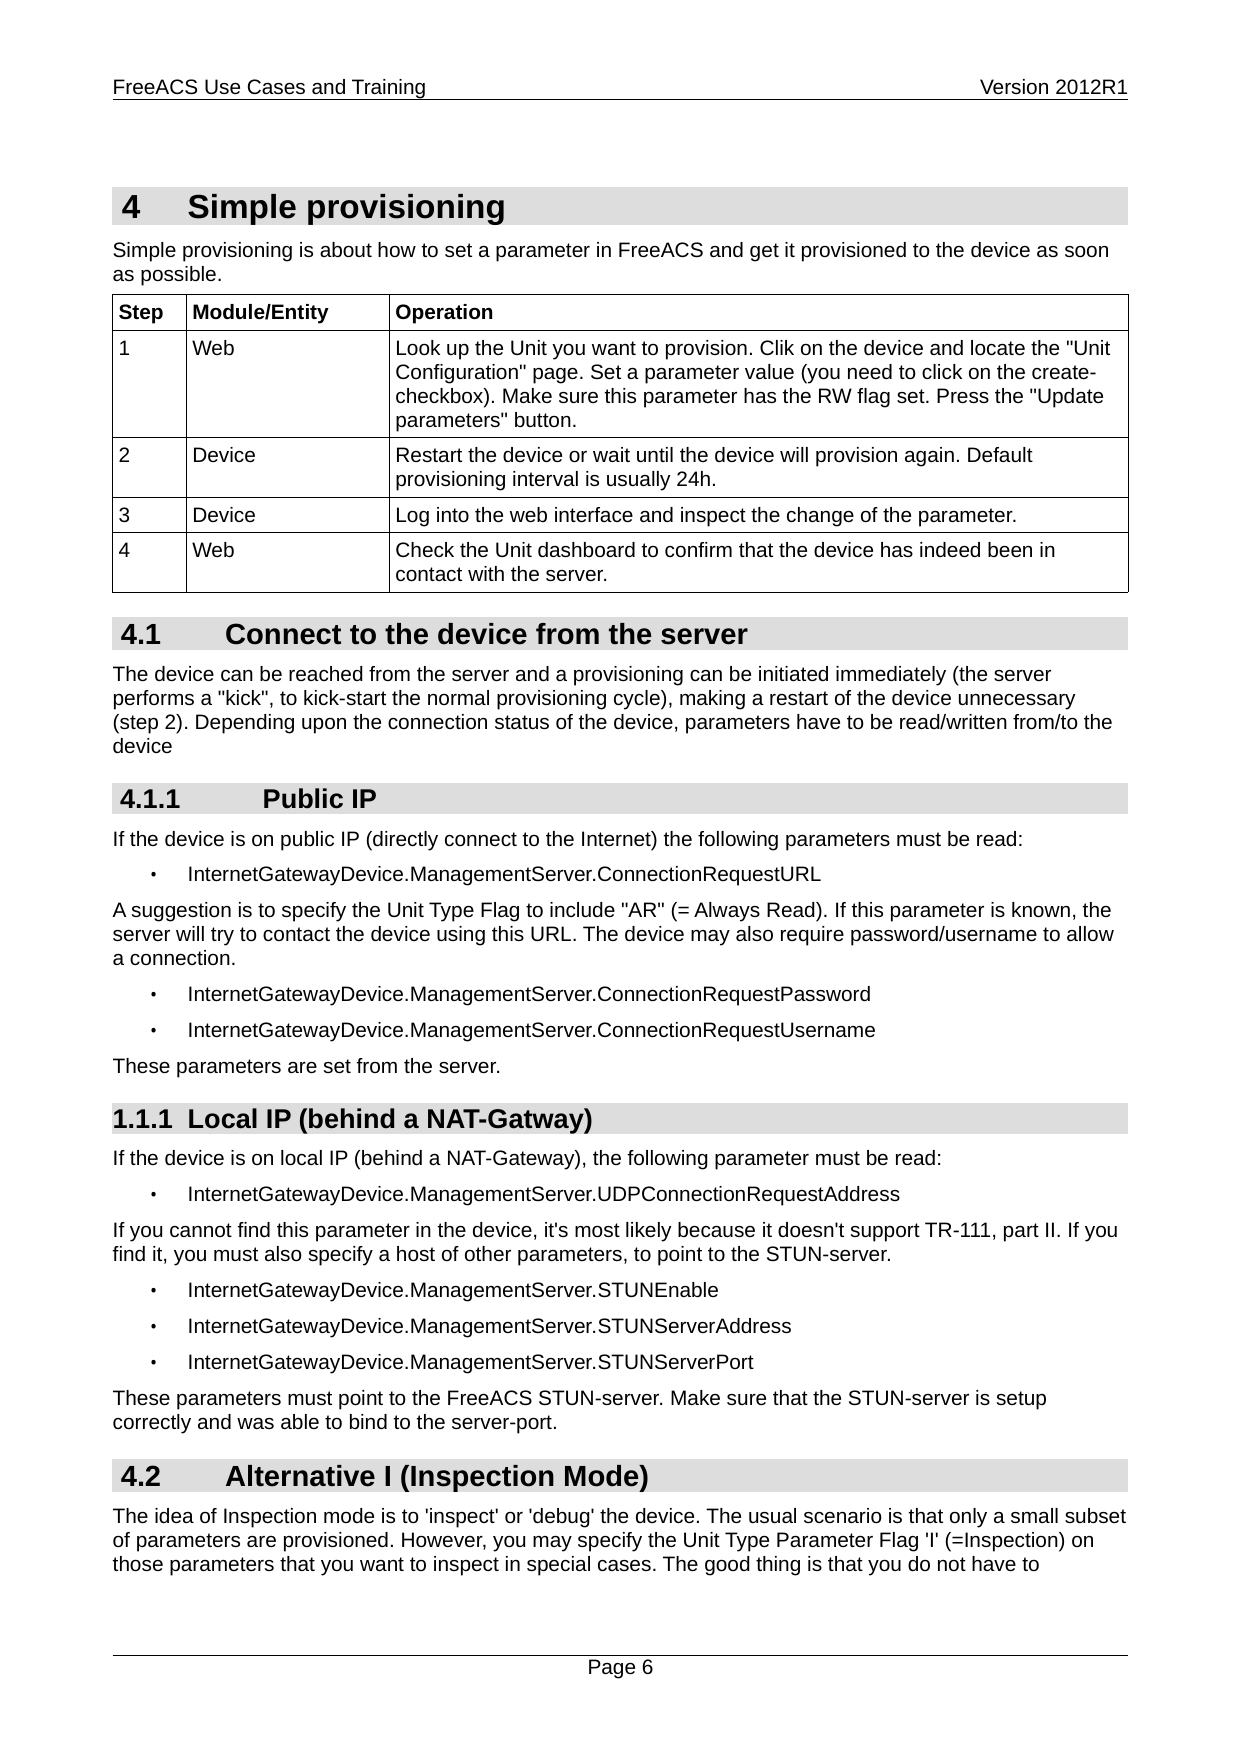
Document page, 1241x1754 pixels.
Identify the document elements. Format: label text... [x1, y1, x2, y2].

table_header Step [113, 295, 186, 330]
subtitle Simple provisioning [112, 187, 1128, 225]
table_cell 3 [113, 498, 186, 532]
table_cell Check the Unit dashboard to confirm that the device has indeed been in contact with the server. [390, 533, 1128, 592]
table_cell Web [187, 331, 389, 437]
table_cell Device [187, 438, 389, 497]
subtitle Alternative I (Inspection Mode) [112, 1459, 1128, 1492]
text If the device is on local IP (behind a NAT-Gateway), the following parameter must be read: [112, 1146, 1128, 1170]
list InternetGatewayDevice.ManagementServer.STUNServerAddress [150, 1314, 1128, 1338]
table_cell 4 [113, 533, 186, 592]
text The device can be reached from the server and a provisioning can be initiated immediately (the server performs a "kick", to kick-start the normal provisioning cycle), making a restart of the device unnecessary (step 2). Depending upon the connection status of the device, parameters have to be read/written from/to the device [112, 662, 1128, 758]
table_header Operation [390, 295, 1128, 330]
list InternetGatewayDevice.ManagementServer.STUNServerPort [150, 1350, 1128, 1374]
table_cell Log into the web interface and inspect the change of the parameter. [390, 498, 1128, 532]
subtitle Local IP (behind a NAT-Gatway) [112, 1103, 1128, 1134]
text If the device is on public IP (directly connect to the Internet) the following parameters must be read: [112, 826, 1128, 850]
table_cell Restart the device or wait until the device will provision again. Default provisioning interval is usually 24h. [390, 438, 1128, 497]
list InternetGatewayDevice.ManagementServer.ConnectionRequestPassword [150, 982, 1128, 1006]
text A suggestion is to specify the Unit Type Flag to include "AR" (= Always Read). If this parameter is known, the server will try to contact the device using this URL. The device may also require password/username to allow a connection. [112, 898, 1128, 970]
table_cell 2 [113, 438, 186, 497]
subtitle Connect to the device from the server [112, 617, 1128, 650]
table_cell Device [187, 498, 389, 532]
table_cell Look up the Unit you want to provision. Clik on the device and locate the "Unit Configuration" page. Set a parameter value (you need to click on the create-checkbox). Make sure this parameter has the RW flag set. Press the "Update parameters" button. [390, 331, 1128, 437]
table_cell 1 [113, 331, 186, 437]
subtitle Public IP [112, 783, 1128, 814]
text These parameters must point to the FreeACS STUN-server. Make sure that the STUN-server is setup correctly and was able to bind to the server-port. [112, 1386, 1128, 1434]
list InternetGatewayDevice.ManagementServer.ConnectionRequestURL [150, 862, 1128, 886]
list InternetGatewayDevice.ManagementServer.STUNEnable [150, 1278, 1128, 1302]
text These parameters are set from the server. [112, 1054, 1128, 1078]
list InternetGatewayDevice.ManagementServer.ConnectionRequestUsername [150, 1018, 1128, 1042]
text The idea of Inspection mode is to 'inspect' or 'debug' the device. The usual scenario is that only a small subset of parameters are provisioned. However, you may specify the Unit Type Parameter Flag 'I' (=Inspection) on those parameters that you want to inspect in special cases. The good thing is that you do not have to [112, 1504, 1128, 1576]
table_header Module/Entity [187, 295, 389, 330]
list InternetGatewayDevice.ManagementServer.UDPConnectionRequestAddress [150, 1182, 1128, 1206]
text Simple provisioning is about how to set a parameter in FreeACS and get it provisioned to the device as soon as possible. [112, 237, 1128, 285]
table_cell Web [187, 533, 389, 592]
text If you cannot find this parameter in the device, it's most likely because it doesn't support TR-111, part II. If you find it, you must also specify a host of other parameters, to point to the STUN-server. [112, 1218, 1128, 1266]
